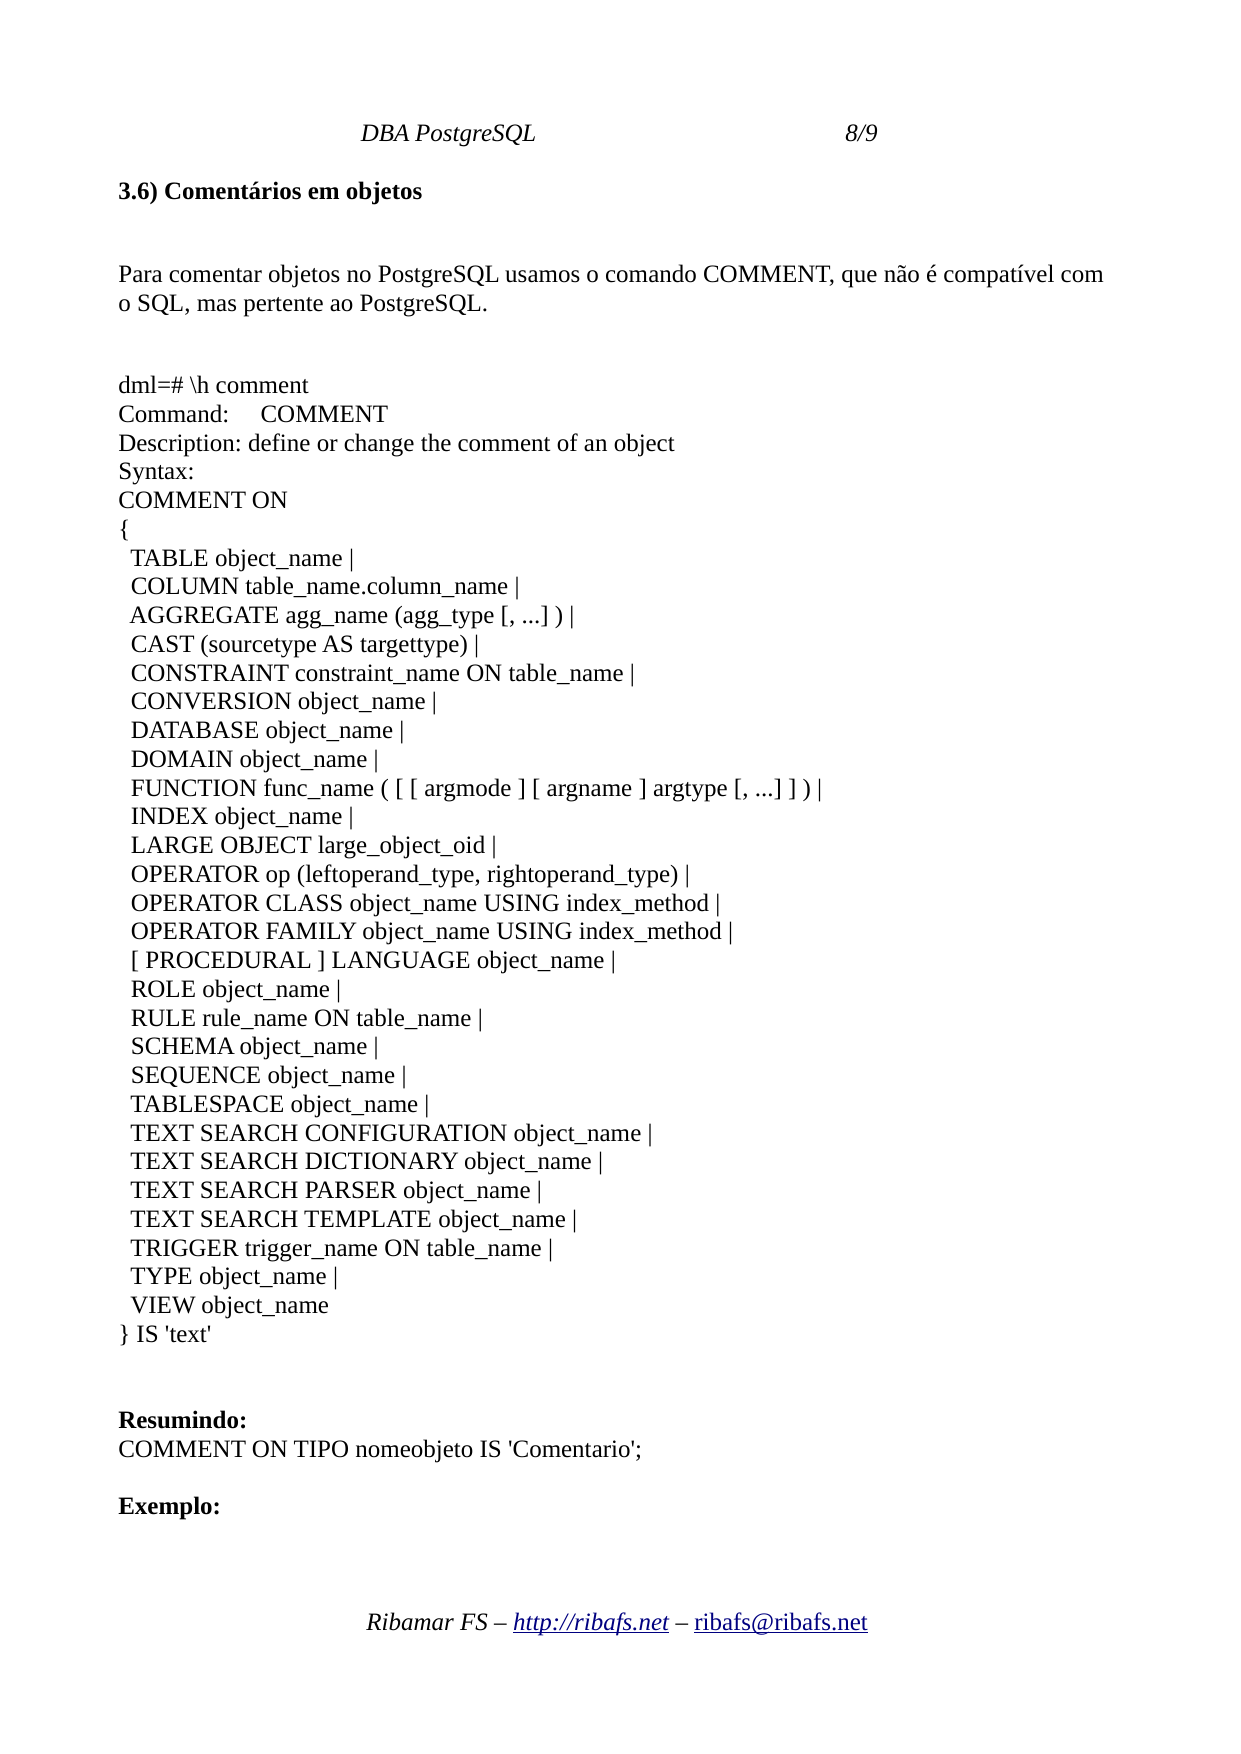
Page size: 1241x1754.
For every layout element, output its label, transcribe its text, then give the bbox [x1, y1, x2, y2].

text LARGE OBJECT large_object_oid | [118, 830, 1122, 859]
text dml=# \h comment [118, 370, 1122, 399]
text TYPE object_name | [118, 1261, 1122, 1290]
text Para comentar objetos no PostgreSQL usamos o comando COMMENT, que não é compatível com o SQL, mas pertente ao PostgreSQL. [118, 259, 1122, 316]
text CONVERSION object_name | [118, 686, 1122, 715]
text COMMENT ON TIPO nomeobjeto IS 'Comentario'; [118, 1434, 1122, 1463]
text COMMENT ON [118, 485, 1122, 514]
text Exemplo: [118, 1491, 1122, 1520]
text OPERATOR CLASS object_name USING index_method | [118, 888, 1122, 916]
text TEXT SEARCH CONFIGURATION object_name | [118, 1118, 1122, 1146]
text Resumindo: [118, 1405, 1122, 1434]
text CONSTRAINT constraint_name ON table_name | [118, 658, 1122, 686]
text TABLESPACE object_name | [118, 1089, 1122, 1118]
text RULE rule_name ON table_name | [118, 1003, 1122, 1031]
text 3.6) Comentários em objetos [118, 176, 1122, 205]
text AGGREGATE agg_name (agg_type [, ...] ) | [118, 600, 1122, 629]
text { [118, 514, 1122, 543]
text DOMAIN object_name | [118, 744, 1122, 773]
text SCHEMA object_name | [118, 1031, 1122, 1060]
text } IS 'text' [118, 1319, 1122, 1348]
text FUNCTION func_name ( [ [ argmode ] [ argname ] argtype [, ...] ] ) | [118, 773, 1122, 801]
text ROLE object_name | [118, 974, 1122, 1003]
text TEXT SEARCH TEMPLATE object_name | [118, 1204, 1122, 1233]
text Command: COMMENT [118, 399, 1122, 428]
text TEXT SEARCH PARSER object_name | [118, 1175, 1122, 1204]
text Syntax: [118, 456, 1122, 485]
text DATABASE object_name | [118, 715, 1122, 744]
text TABLE object_name | [118, 543, 1122, 571]
text VIEW object_name [118, 1290, 1122, 1319]
text OPERATOR op (leftoperand_type, rightoperand_type) | [118, 859, 1122, 888]
text Description: define or change the comment of an object [118, 428, 1122, 456]
text OPERATOR FAMILY object_name USING index_method | [118, 916, 1122, 945]
text SEQUENCE object_name | [118, 1060, 1122, 1089]
text TRIGGER trigger_name ON table_name | [118, 1233, 1122, 1261]
text TEXT SEARCH DICTIONARY object_name | [118, 1146, 1122, 1175]
text CAST (sourcetype AS targettype) | [118, 629, 1122, 658]
text COLUMN table_name.column_name | [118, 571, 1122, 600]
text INDEX object_name | [118, 801, 1122, 830]
text [ PROCEDURAL ] LANGUAGE object_name | [118, 945, 1122, 974]
